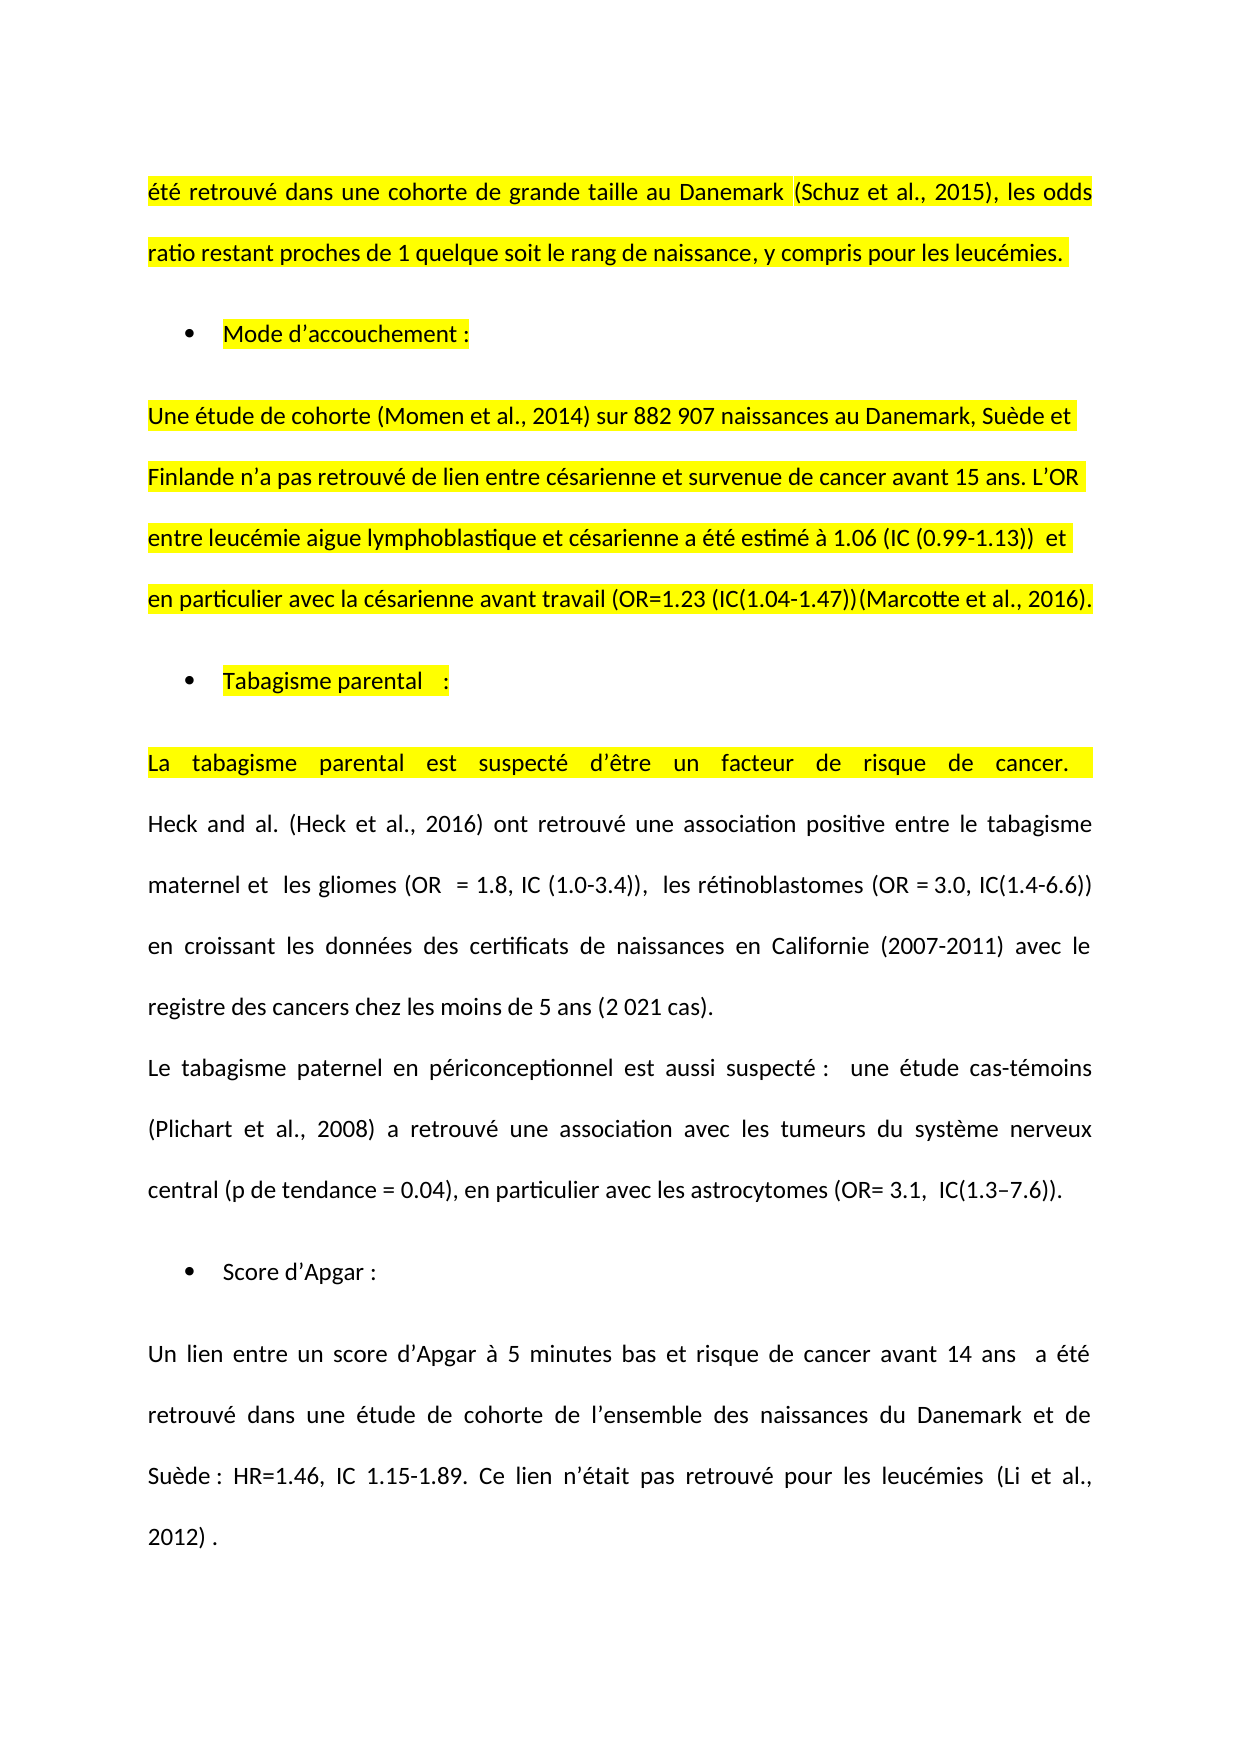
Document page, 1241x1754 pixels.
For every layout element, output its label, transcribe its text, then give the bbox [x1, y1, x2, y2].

list Mode d’accouchement : [185, 318, 1093, 349]
list Tabagisme parental : [185, 665, 1093, 696]
text Un lien entre un score d’Apgar à 5 minutes bas et risque de cancer avant 14 ans a été retrouvé dans une étude de cohorte de l’ensemble des naissances du Danemark et de Suède : HR=1.46, IC 1.15-1.89. Ce lien n’était pas retrouvé pour les leucémies (Li et al., 2012) . [148, 1338, 1093, 1552]
text Une étude de cohorte (Momen et al., 2014) sur 882 907 naissances au Danemark, Suède et Finlande n’a pas retrouvé de lien entre césarienne et survenue de cancer avant 15 ans. L’OR entre leucémie aigue lymphoblastique et césarienne a été estimé à 1.06 (IC (0.99-1.13)) et en particulier avec la césarienne avant travail (OR=1.23 (IC(1.04-1.47))(Marcotte et al., 2016). [148, 400, 1093, 614]
text été retrouvé dans une cohorte de grande taille au Danemark (Schuz et al., 2015), les odds ratio restant proches de 1 quelque soit le rang de naissance, y compris pour les leucémies. [148, 176, 1093, 267]
text La tabagisme parental est suspecté d’être un facteur de risque de cancer. Heck and al. (Heck et al., 2016) ont retrouvé une association positive entre le tabagisme maternel et les gliomes (OR = 1.8, IC (1.0-3.4)), les rétinoblastomes (OR = 3.0, IC(1.4-6.6)) en croissant les données des certificats de naissances en Californie (2007-2011) avec le registre des cancers chez les moins de 5 ans (2 021 cas). Le tabagisme paternel en périconceptionnel est aussi suspecté : une étude cas-témoins (Plichart et al., 2008) a retrouvé une association avec les tumeurs du système nerveux central (p de tendance = 0.04), en particulier avec les astrocytomes (OR= 3.1, IC(1.3–7.6)). [148, 747, 1093, 1205]
list Score d’Apgar : [185, 1256, 1093, 1287]
